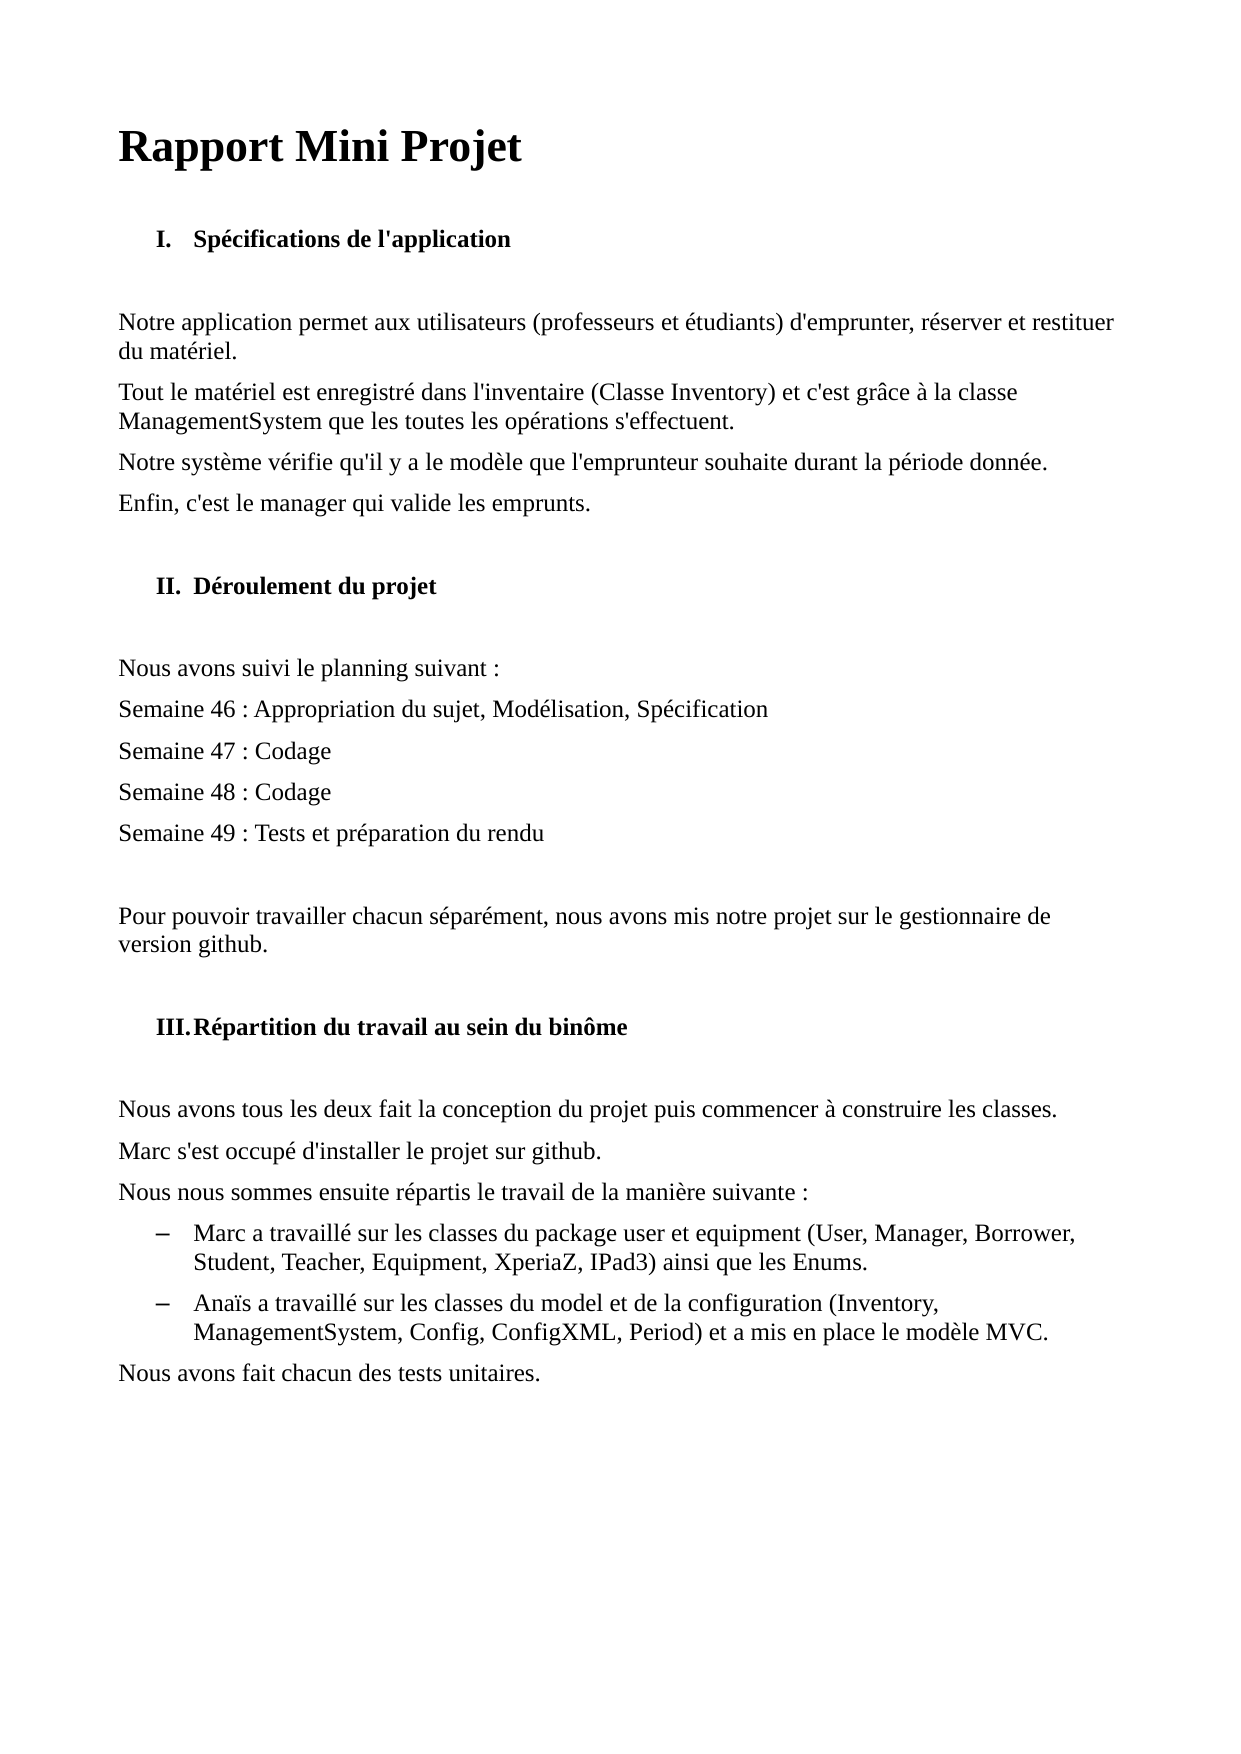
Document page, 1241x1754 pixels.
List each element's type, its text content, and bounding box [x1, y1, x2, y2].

text Nous avons fait chacun des tests unitaires. [118, 1358, 1122, 1387]
text Notre système vérifie qu'il y a le modèle que l'emprunteur souhaite durant la période donnée. [118, 447, 1122, 476]
text Nous nous sommes ensuite répartis le travail de la manière suivante : [118, 1177, 1122, 1206]
text Semaine 46 : Appropriation du sujet, Modélisation, Spécification [118, 694, 1122, 723]
text Semaine 49 : Tests et préparation du rendu [118, 818, 1122, 847]
list Spécifications de l'application [156, 224, 1122, 253]
text Rapport Mini Projet [118, 118, 1122, 171]
list Marc a travaillé sur les classes du package user et equipment (User, Manager, Borrower, Student, Teacher, Equipment, XperiaZ, IPad3) ainsi que les Enums. [156, 1218, 1122, 1276]
text Semaine 47 : Codage [118, 736, 1122, 764]
list Déroulement du projet [156, 571, 1122, 599]
text Notre application permet aux utilisateurs (professeurs et étudiants) d'emprunter, réserver et restituer du matériel. [118, 307, 1122, 364]
text Semaine 48 : Codage [118, 777, 1122, 806]
text Tout le matériel est enregistré dans l'inventaire (Classe Inventory) et c'est grâce à la classe ManagementSystem que les toutes les opérations s'effectuent. [118, 377, 1122, 434]
text Nous avons tous les deux fait la conception du projet puis commencer à construire les classes. [118, 1094, 1122, 1123]
list Répartition du travail au sein du binôme [156, 1012, 1122, 1041]
text Enfin, c'est le manager qui valide les emprunts. [118, 488, 1122, 517]
text Pour pouvoir travailler chacun séparément, nous avons mis notre projet sur le gestionnaire de version github. [118, 901, 1122, 958]
list Anaïs a travaillé sur les classes du model et de la configuration (Inventory, ManagementSystem, Config, ConfigXML, Period) et a mis en place le modèle MVC. [156, 1288, 1122, 1346]
text Nous avons suivi le planning suivant : [118, 653, 1122, 682]
text Marc s'est occupé d'installer le projet sur github. [118, 1136, 1122, 1164]
